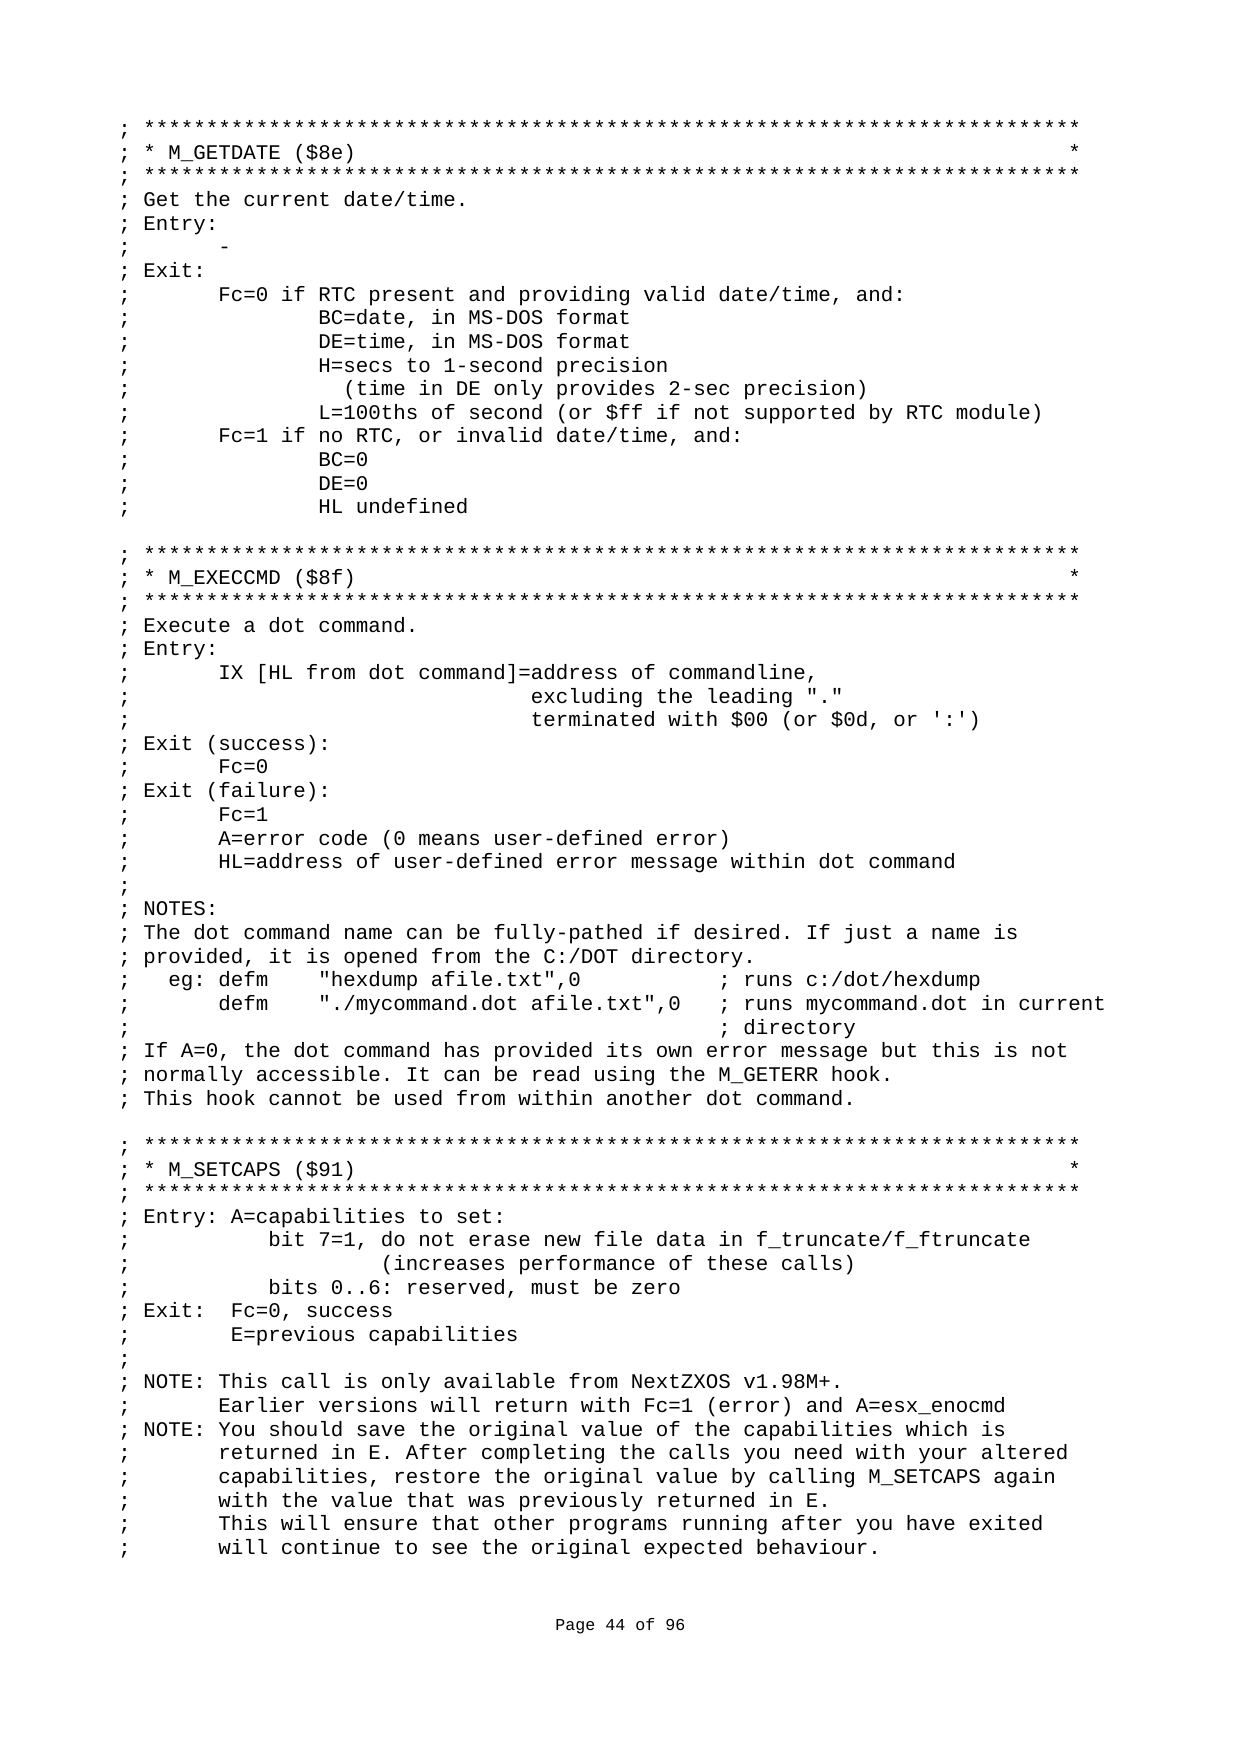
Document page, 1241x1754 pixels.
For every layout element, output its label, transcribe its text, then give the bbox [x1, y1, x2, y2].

text ; [118, 1348, 1122, 1371]
text ; * M_SETCAPS ($91) * [118, 1158, 1122, 1182]
text ; provided, it is opened from the C:/DOT directory. [118, 946, 1122, 969]
text ; (time in DE only provides 2-sec precision) [118, 378, 1122, 402]
text ; Earlier versions will return with Fc=1 (error) and A=esx_enocmd [118, 1395, 1122, 1419]
text ; defm "./mycommand.dot afile.txt",0 ; runs mycommand.dot in current [118, 993, 1122, 1017]
text ; eg: defm "hexdump afile.txt",0 ; runs c:/dot/hexdump [118, 969, 1122, 993]
text ; HL undefined [118, 496, 1122, 520]
text ; Exit (success): [118, 733, 1122, 757]
text ; DE=0 [118, 473, 1122, 496]
text ; Fc=0 if RTC present and providing valid date/time, and: [118, 284, 1122, 307]
text ; E=previous capabilities [118, 1324, 1122, 1348]
text ; [118, 875, 1122, 898]
text ; * M_EXECCMD ($8f) * [118, 567, 1122, 591]
text ; Fc=1 if no RTC, or invalid date/time, and: [118, 426, 1122, 449]
text ; (increases performance of these calls) [118, 1253, 1122, 1277]
text ; terminated with $00 (or $0d, or ':') [118, 709, 1122, 733]
text ; returned in E. After completing the calls you need with your altered [118, 1442, 1122, 1466]
text ; Exit: [118, 260, 1122, 284]
text ; DE=time, in MS-DOS format [118, 331, 1122, 354]
text ; *************************************************************************** [118, 544, 1122, 567]
text ; Get the current date/time. [118, 189, 1122, 213]
text ; L=100ths of second (or $ff if not supported by RTC module) [118, 402, 1122, 426]
text ; If A=0, the dot command has provided its own error message but this is not [118, 1040, 1122, 1064]
text ; Entry: [118, 638, 1122, 662]
text ; *************************************************************************** [118, 118, 1122, 142]
text ; This hook cannot be used from within another dot command. [118, 1088, 1122, 1111]
text ; Fc=0 [118, 757, 1122, 780]
text ; *************************************************************************** [118, 1182, 1122, 1206]
text ; BC=0 [118, 449, 1122, 473]
text ; ; directory [118, 1017, 1122, 1040]
text ; This will ensure that other programs running after you have exited [118, 1513, 1122, 1537]
text ; Entry: A=capabilities to set: [118, 1206, 1122, 1229]
text ; Exit: Fc=0, success [118, 1300, 1122, 1324]
text ; capabilities, restore the original value by calling M_SETCAPS again [118, 1466, 1122, 1489]
text ; *************************************************************************** [118, 591, 1122, 615]
text ; NOTE: This call is only available from NextZXOS v1.98M+. [118, 1371, 1122, 1395]
text ; Exit (failure): [118, 780, 1122, 804]
text ; The dot command name can be fully-pathed if desired. If just a name is [118, 922, 1122, 946]
text ; Entry: [118, 213, 1122, 236]
text ; - [118, 236, 1122, 260]
text ; Execute a dot command. [118, 615, 1122, 638]
text ; H=secs to 1-second precision [118, 354, 1122, 378]
text ; with the value that was previously returned in E. [118, 1489, 1122, 1513]
text ; *************************************************************************** [118, 1135, 1122, 1158]
text ; normally accessible. It can be read using the M_GETERR hook. [118, 1064, 1122, 1088]
text ; bit 7=1, do not erase new file data in f_truncate/f_ftruncate [118, 1229, 1122, 1253]
text ; NOTES: [118, 898, 1122, 922]
text ; A=error code (0 means user-defined error) [118, 827, 1122, 851]
text ; * M_GETDATE ($8e) * [118, 142, 1122, 165]
text ; Fc=1 [118, 804, 1122, 827]
text ; BC=date, in MS-DOS format [118, 307, 1122, 331]
text ; HL=address of user-defined error message within dot command [118, 851, 1122, 875]
text ; excluding the leading "." [118, 686, 1122, 709]
text ; will continue to see the original expected behaviour. [118, 1537, 1122, 1561]
text ; IX [HL from dot command]=address of commandline, [118, 662, 1122, 686]
text ; *************************************************************************** [118, 165, 1122, 189]
text ; bits 0..6: reserved, must be zero [118, 1277, 1122, 1300]
text ; NOTE: You should save the original value of the capabilities which is [118, 1419, 1122, 1442]
